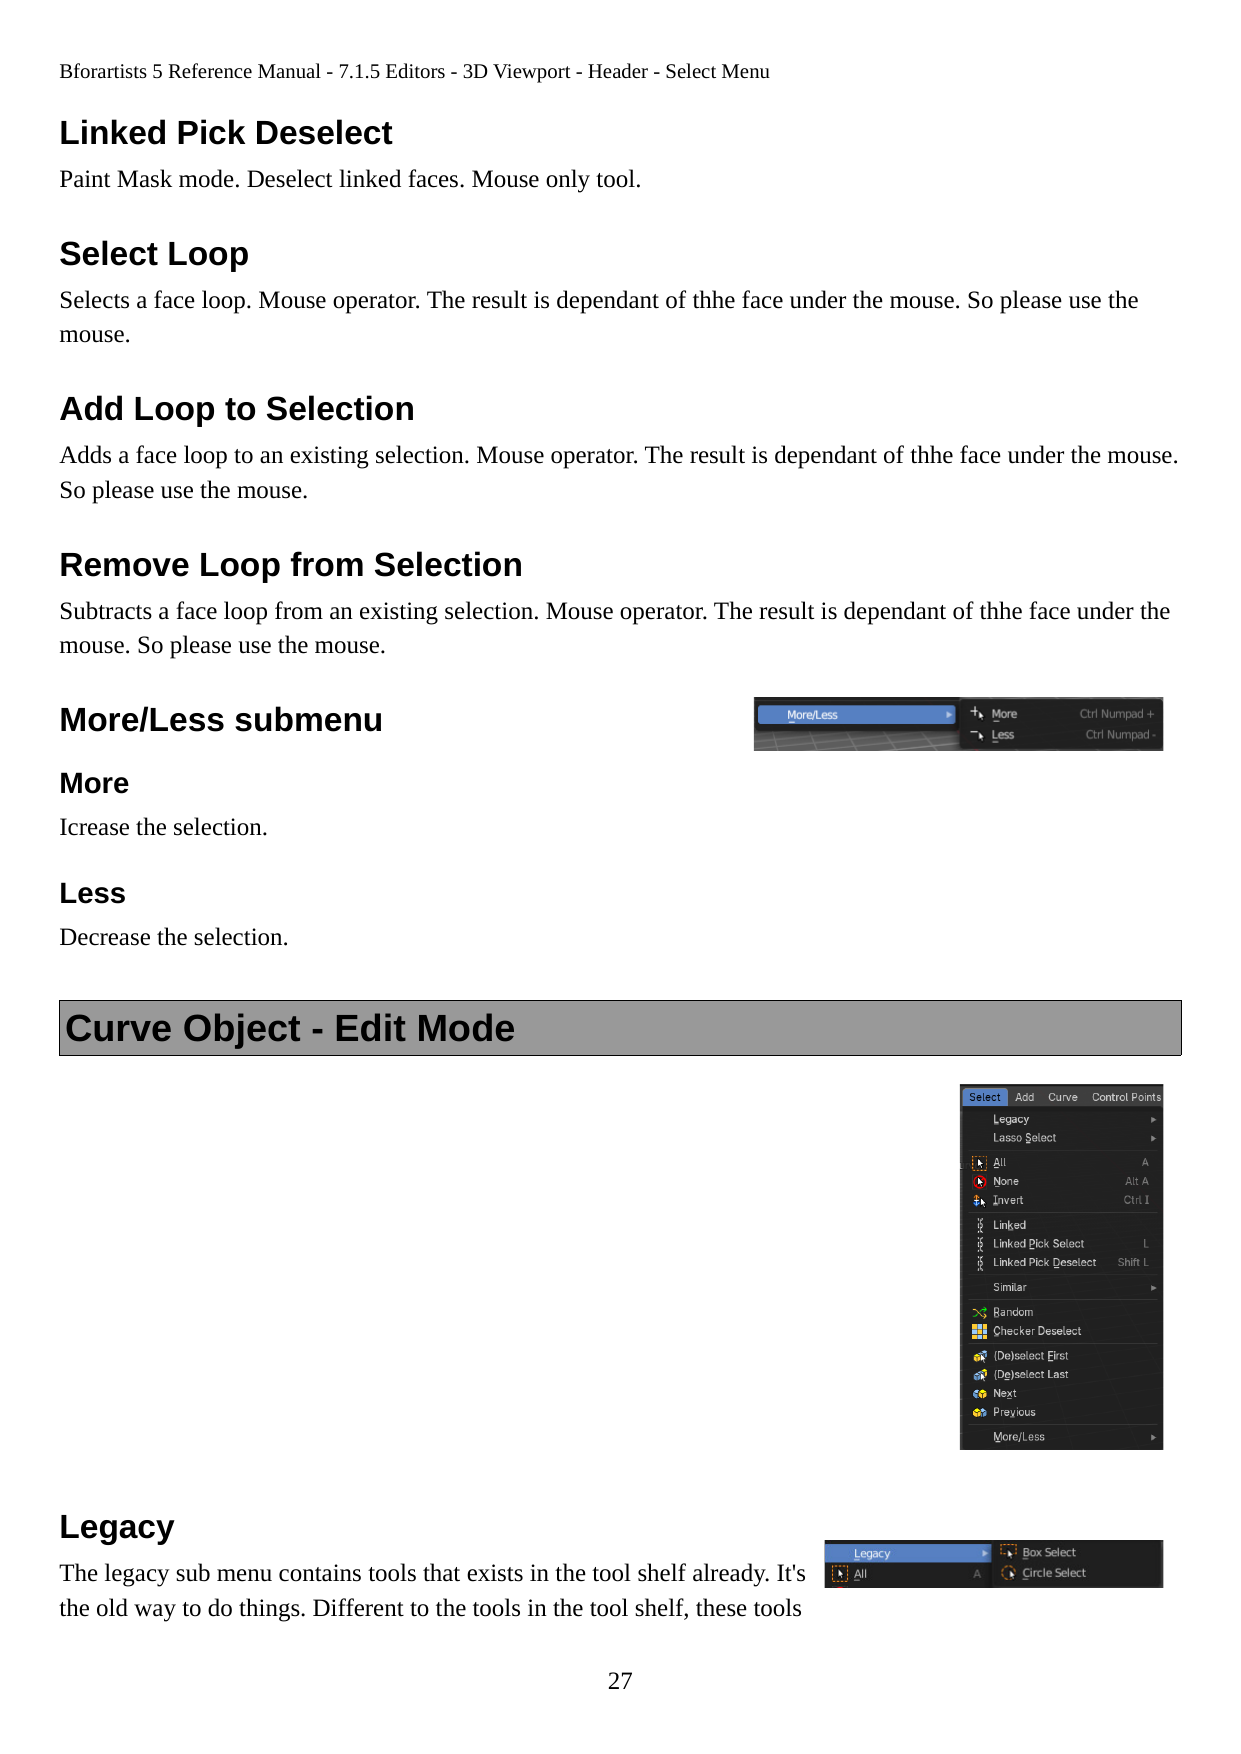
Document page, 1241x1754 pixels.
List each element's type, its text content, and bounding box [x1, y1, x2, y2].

text Paint Mask mode. Deselect linked faces. Mouse only tool. [59, 164, 1181, 192]
picture [959, 1084, 1164, 1450]
subtitle Less [59, 876, 1181, 909]
subtitle Select Loop [59, 234, 1181, 272]
text Decrease the selection. [59, 922, 1181, 951]
picture [824, 1540, 1164, 1588]
table_header Curve Object - Edit Mode [60, 1001, 1181, 1055]
picture [753, 697, 1164, 751]
text Adds a face loop to an existing selection. Mouse operator. The result is dependant of thhe face under the mouse. So please use the mouse. [59, 440, 1181, 503]
text Icrease the selection. [59, 812, 1181, 841]
subtitle More/Less submenu [59, 700, 753, 739]
text Selects a face loop. Mouse operator. The result is dependant of thhe face under the mouse. So please use the mouse. [59, 285, 1181, 348]
subtitle More [59, 766, 1181, 800]
text The legacy sub menu contains tools that exists in the tool shelf already. It's the old way to do things. Different to the tools in the tool shelf, these tools [59, 1558, 1181, 1622]
subtitle [1164, 700, 1181, 739]
subtitle Legacy [59, 1507, 1181, 1546]
subtitle Remove Loop from Selection [59, 545, 1181, 583]
subtitle Add Loop to Selection [59, 389, 1181, 428]
text Subtracts a face loop from an existing selection. Mouse operator. The result is dependant of thhe face under the mouse. So please use the mouse. [59, 596, 1181, 659]
subtitle Linked Pick Deselect [59, 113, 1181, 151]
